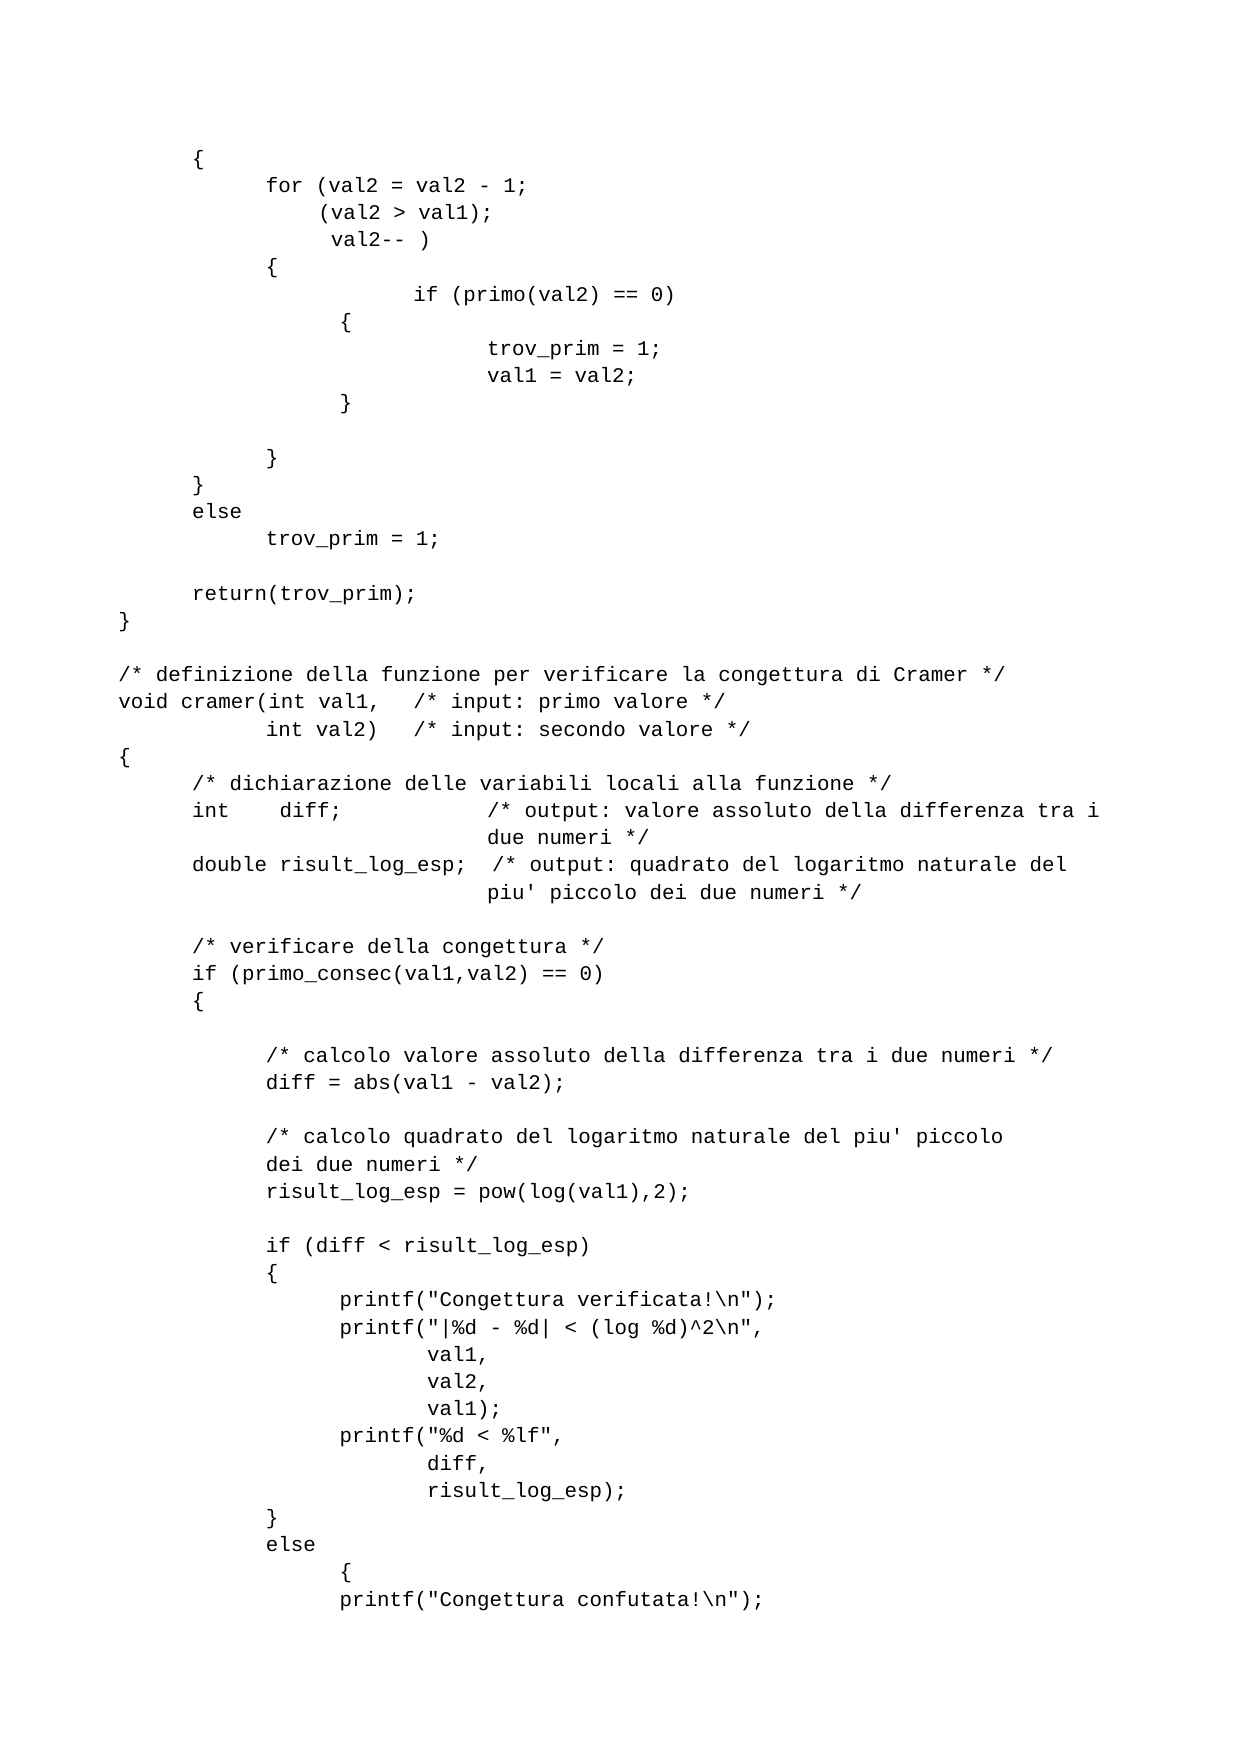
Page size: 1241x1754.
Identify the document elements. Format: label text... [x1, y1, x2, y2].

text trov_prim = 1; [118, 338, 1122, 362]
text int diff; /* output: valore assoluto della differenza tra i due numeri */ [118, 800, 1122, 851]
text val1, [118, 1344, 1122, 1367]
text } [118, 392, 1122, 416]
text val1 = val2; [118, 365, 1122, 389]
text { [118, 1262, 1122, 1286]
text { [118, 990, 1122, 1014]
text /* definizione della funzione per verificare la congettura di Cramer */ [118, 664, 1122, 688]
text int val2) /* input: secondo valore */ [118, 718, 1122, 742]
text printf("%d < %lf", [118, 1425, 1122, 1449]
text { [118, 1561, 1122, 1585]
text for (val2 = val2 - 1; [118, 175, 1122, 198]
text printf("Congettura verificata!\n"); [118, 1289, 1122, 1313]
text /* dichiarazione delle variabili locali alla funzione */ [118, 773, 1122, 797]
text { [118, 148, 1122, 171]
text printf("|%d - %d| < (log %d)^2\n", [118, 1317, 1122, 1340]
text else [118, 501, 1122, 525]
text if (primo(val2) == 0) [118, 283, 1122, 307]
text diff = abs(val1 - val2); [118, 1072, 1122, 1096]
text if (diff < risult_log_esp) [118, 1235, 1122, 1259]
text (val2 > val1); [118, 202, 1122, 226]
text { [118, 256, 1122, 280]
text } [118, 474, 1122, 497]
text } [118, 1507, 1122, 1531]
text double risult_log_esp; /* output: quadrato del logaritmo naturale del piu' piccolo dei due numeri */ [118, 854, 1122, 905]
text risult_log_esp); [118, 1480, 1122, 1503]
text /* verificare della congettura */ [118, 936, 1122, 960]
text dei due numeri */ [118, 1153, 1122, 1177]
text printf("Congettura confutata!\n"); [118, 1588, 1122, 1612]
text } [118, 447, 1122, 470]
text trov_prim = 1; [118, 528, 1122, 552]
text val1); [118, 1398, 1122, 1422]
text /* calcolo quadrato del logaritmo naturale del piu' piccolo [118, 1126, 1122, 1150]
text void cramer(int val1, /* input: primo valore */ [118, 691, 1122, 715]
text } [118, 610, 1122, 633]
text val2, [118, 1371, 1122, 1395]
text else [118, 1534, 1122, 1558]
text risult_log_esp = pow(log(val1),2); [118, 1181, 1122, 1204]
text { [118, 311, 1122, 334]
text /* calcolo valore assoluto della differenza tra i due numeri */ [118, 1045, 1122, 1068]
text val2-- ) [118, 229, 1122, 253]
text { [118, 746, 1122, 769]
text if (primo_consec(val1,val2) == 0) [118, 963, 1122, 987]
text diff, [118, 1453, 1122, 1476]
text return(trov_prim); [118, 583, 1122, 606]
